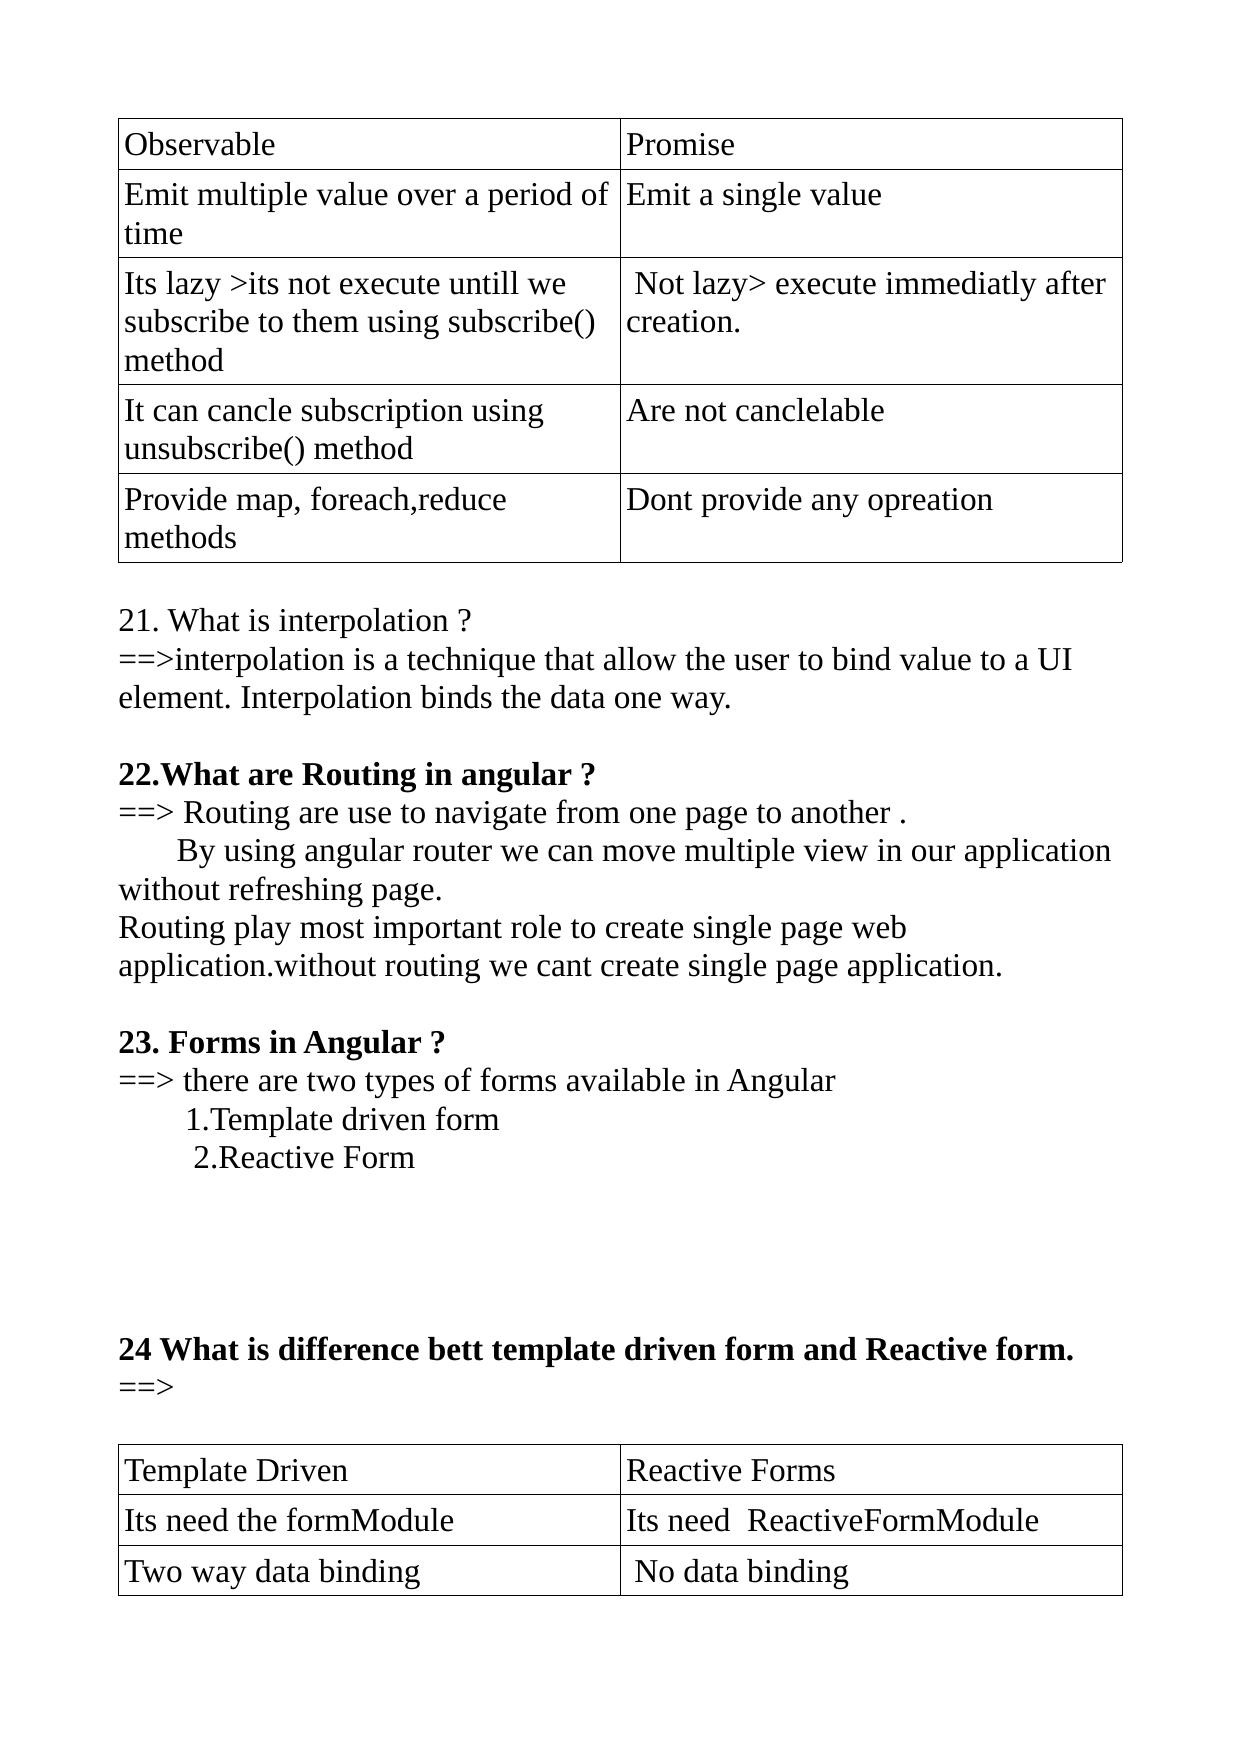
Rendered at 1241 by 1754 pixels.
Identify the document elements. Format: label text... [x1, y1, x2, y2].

text Routing play most important role to create single page web application.without routing we cant create single page application. [118, 907, 1122, 984]
table_cell Its lazy >its not execute untill we subscribe to them using subscribe() method [119, 258, 620, 384]
table_header Template Driven [119, 1445, 620, 1494]
table_cell Its need the formModule [119, 1495, 620, 1545]
text ==> [118, 1367, 1122, 1406]
table_header Reactive Forms [621, 1445, 1122, 1494]
table_header Provide map, foreach,reduce methods [119, 474, 620, 562]
table_cell It can cancle subscription using unsubscribe() method [119, 385, 620, 473]
table_header Observable [119, 119, 620, 168]
table_header Promise [621, 119, 1122, 168]
text ==> Routing are use to navigate from one page to another . [118, 792, 1122, 831]
text By using angular router we can move multiple view in our application without refreshing page. [118, 831, 1122, 907]
text 1.Template driven form [118, 1099, 1122, 1137]
table_cell Emit multiple value over a period of time [119, 170, 620, 257]
table_cell Two way data binding [119, 1546, 620, 1595]
table_cell No data binding [621, 1546, 1122, 1595]
text 2.Reactive Form [118, 1137, 1122, 1176]
text 21. What is interpolation ? [118, 601, 1122, 639]
table_cell Its need ReactiveFormModule [621, 1495, 1122, 1545]
text 23. Forms in Angular ? [118, 1022, 1122, 1061]
text ==>interpolation is a technique that allow the user to bind value to a UI element. Interpolation binds the data one way. [118, 639, 1122, 716]
text ==> there are two types of forms available in Angular [118, 1061, 1122, 1099]
text 24 What is difference bett template driven form and Reactive form. [118, 1329, 1122, 1367]
text 22.What are Routing in angular ? [118, 754, 1122, 792]
table_cell Emit a single value [621, 170, 1122, 257]
table_cell Are not canclelable [621, 385, 1122, 473]
table_header Dont provide any opreation [621, 474, 1122, 562]
table_cell Not lazy> execute immediatly after creation. [621, 258, 1122, 384]
